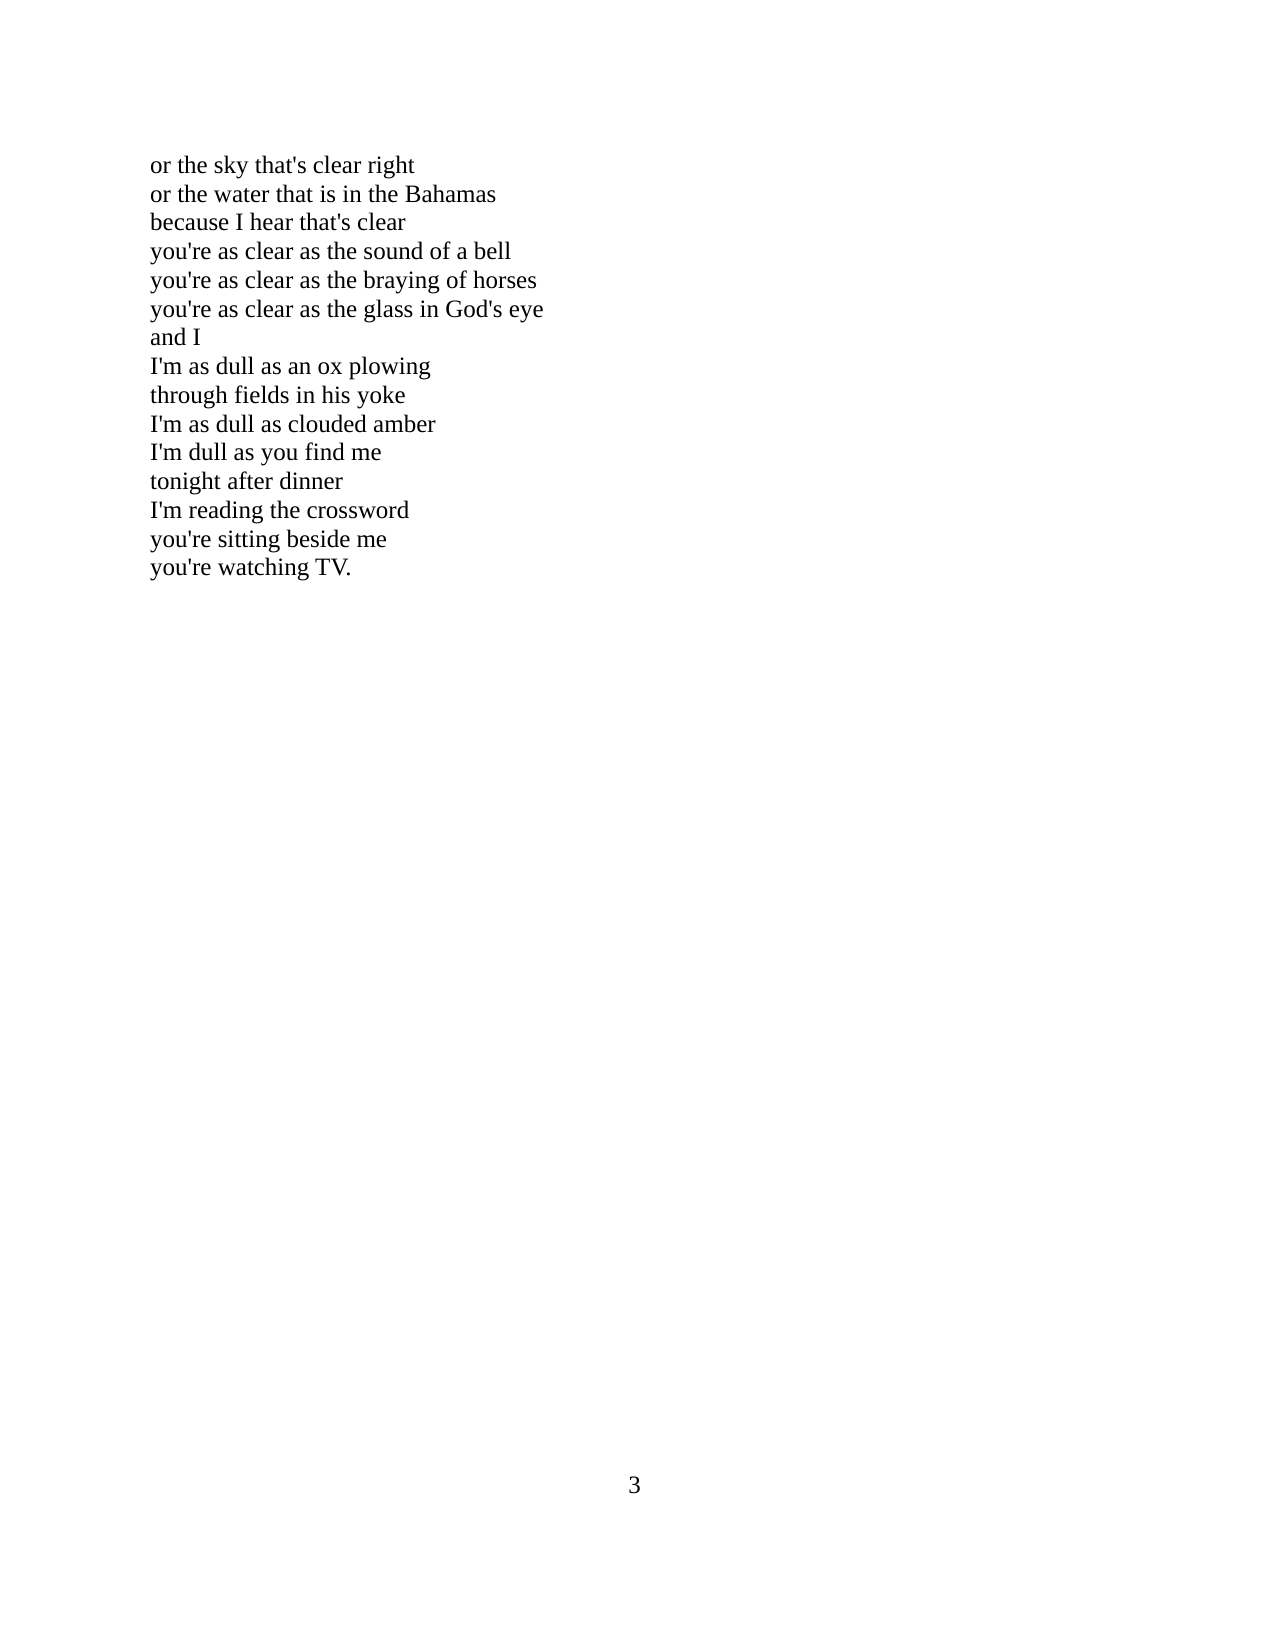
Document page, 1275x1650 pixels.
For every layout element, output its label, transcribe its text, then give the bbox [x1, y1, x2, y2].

text or the sky that's clear right or the water that is in the Bahamas because I hear that's clear you're as clear as the sound of a bell you're as clear as the braying of horses you're as clear as the glass in God's eye and I I'm as dull as an ox plowing through fields in his yoke I'm as dull as clouded amber I'm dull as you find me tonight after dinner I'm reading the crossword you're sitting beside me you're watching TV. [150, 150, 1125, 581]
